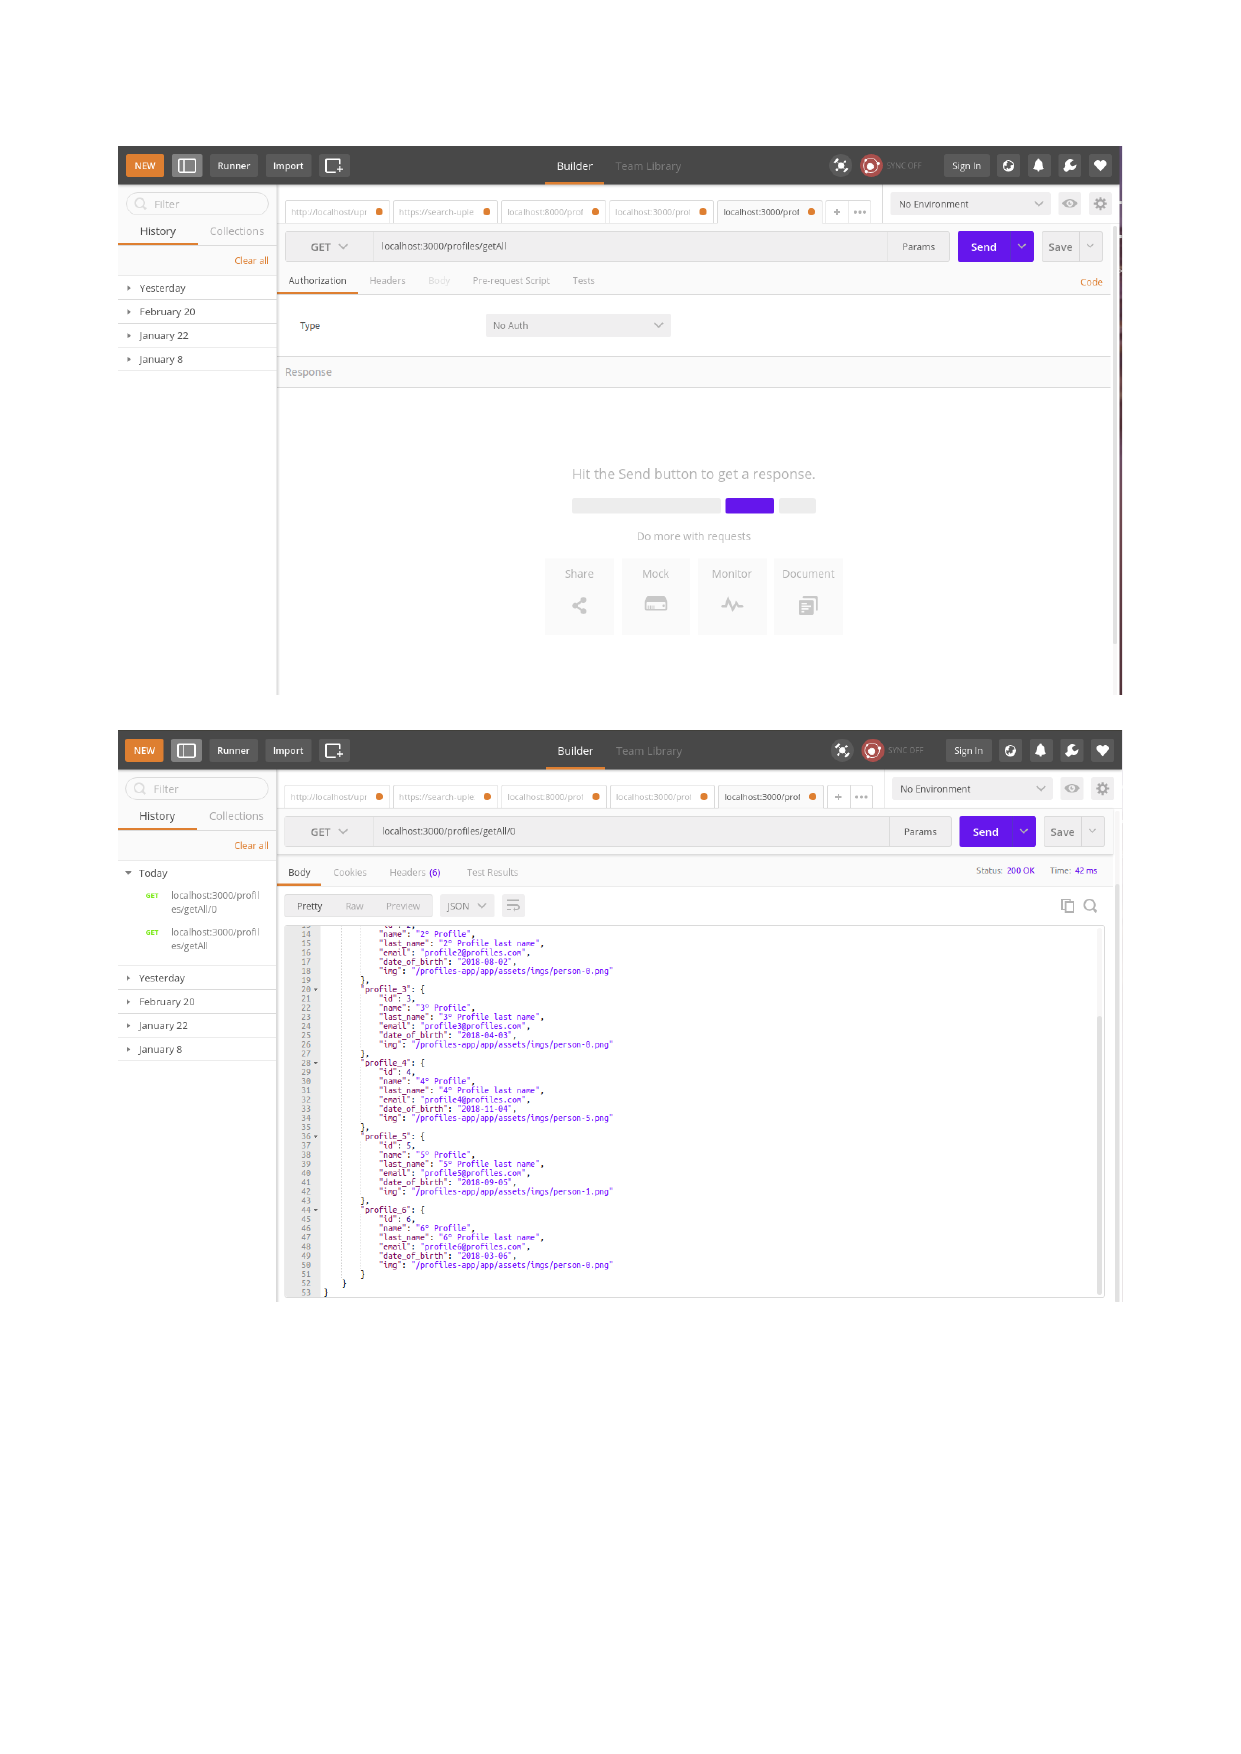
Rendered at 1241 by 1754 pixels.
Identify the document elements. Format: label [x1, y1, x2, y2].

picture [118, 146, 1123, 695]
picture [118, 730, 1123, 1302]
